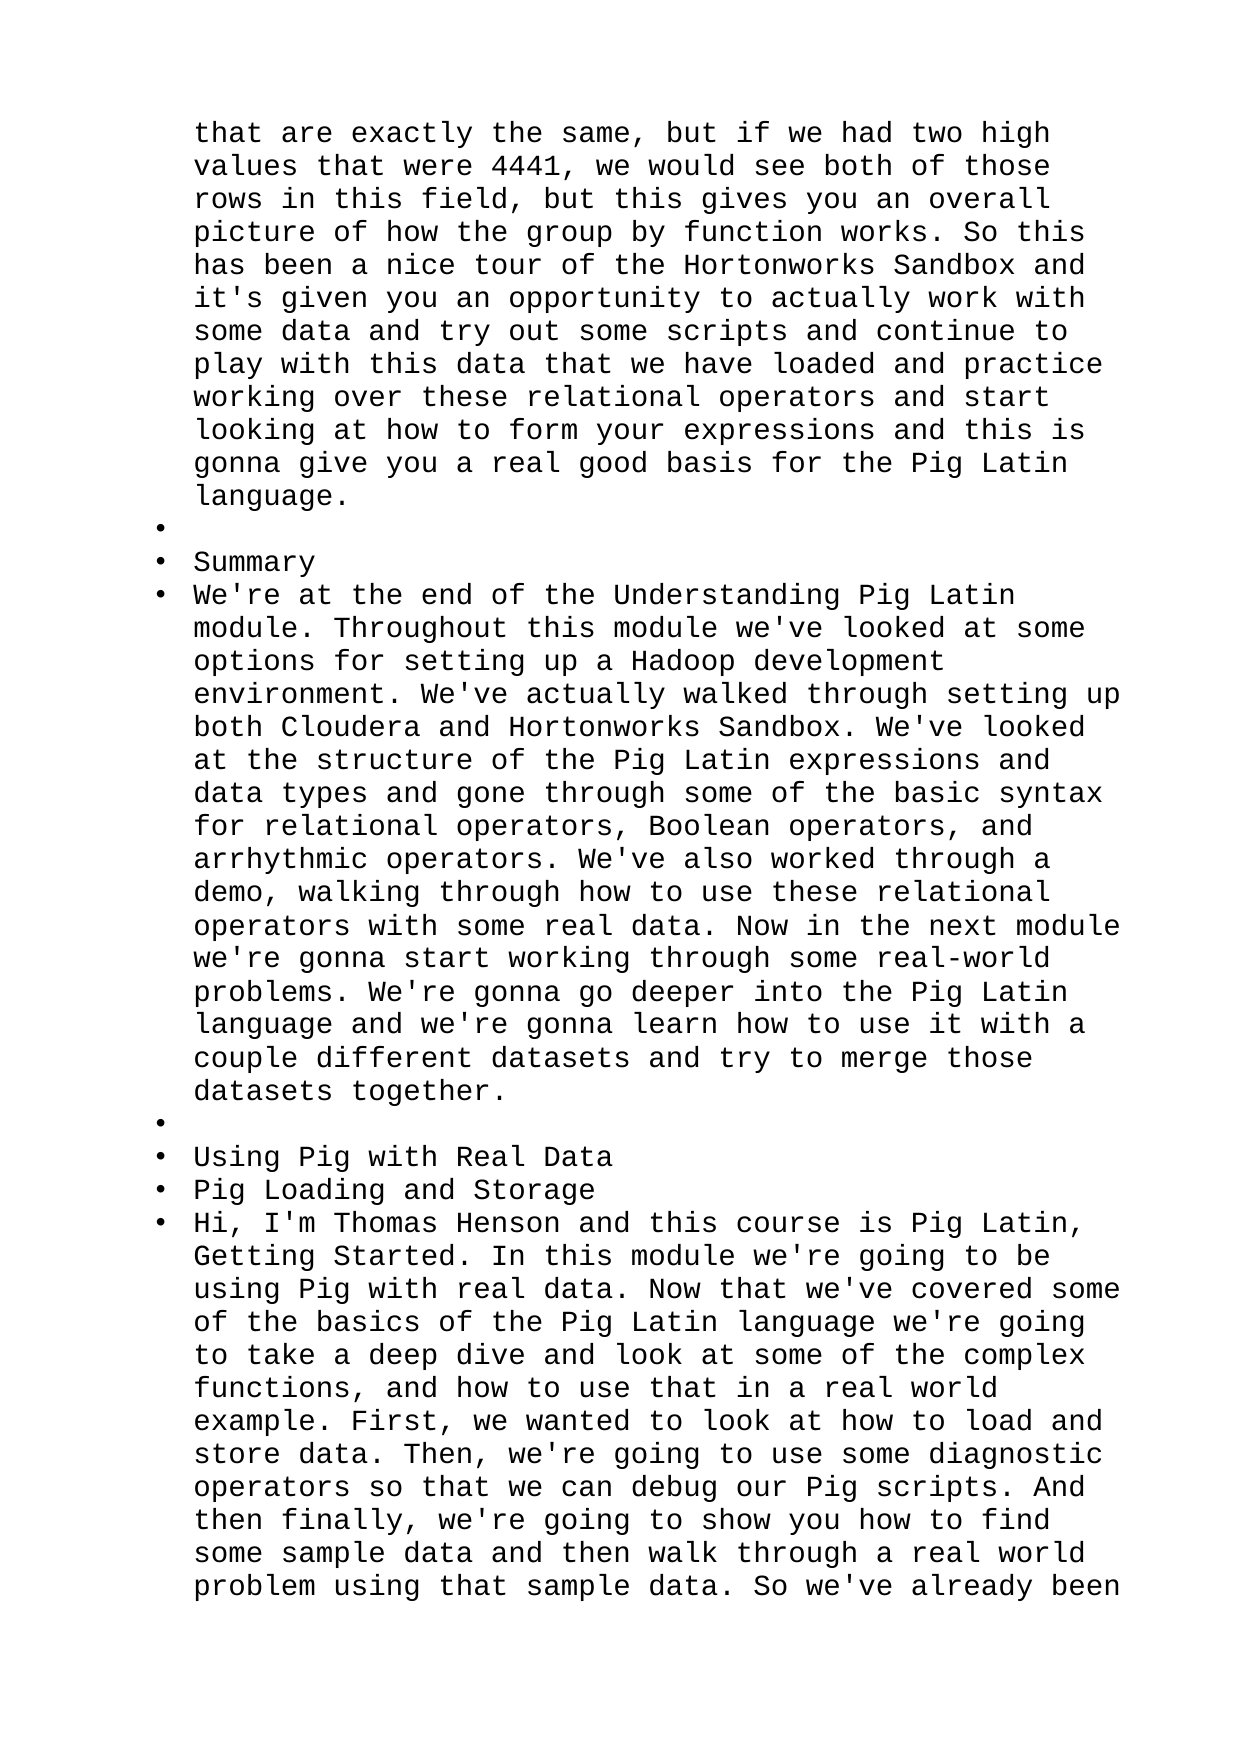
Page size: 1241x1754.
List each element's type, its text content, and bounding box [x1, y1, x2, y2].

list Using Pig with Real Data [156, 1142, 1122, 1175]
list that are exactly the same, but if we had two high values that were 4441, we would see both of those rows in this field, but this gives you an overall picture of how the group by function works. So this has been a nice tour of the Hortonworks Sandbox and it's given you an opportunity to actually work with some data and try out some scripts and continue to play with this data that we have loaded and practice working over these relational operators and start looking at how to form your expressions and this is gonna give you a real good basis for the Pig Latin language. [156, 118, 1122, 514]
list We're at the end of the Understanding Pig Latin module. Throughout this module we've looked at some options for setting up a Hadoop development environment. We've actually walked through setting up both Cloudera and Hortonworks Sandbox. We've looked at the structure of the Pig Latin expressions and data types and gone through some of the basic syntax for relational operators, Boolean operators, and arrhythmic operators. We've also worked through a demo, walking through how to use these relational operators with some real data. Now in the next module we're gonna start working through some real-world problems. We're gonna go deeper into the Pig Latin language and we're gonna learn how to use it with a couple different datasets and try to merge those datasets together. [156, 580, 1122, 1109]
list Summary [156, 547, 1122, 580]
list Hi, I'm Thomas Henson and this course is Pig Latin, Getting Started. In this module we're going to be using Pig with real data. Now that we've covered some of the basics of the Pig Latin language we're going to take a deep dive and look at some of the complex functions, and how to use that in a real world example. First, we wanted to look at how to load and store data. Then, we're going to use some diagnostic operators so that we can debug our Pig scripts. And then finally, we're going to show you how to find some sample data and then walk through a real world problem using that sample data. So we've already been [156, 1208, 1122, 1604]
list Pig Loading and Storage [156, 1175, 1122, 1208]
